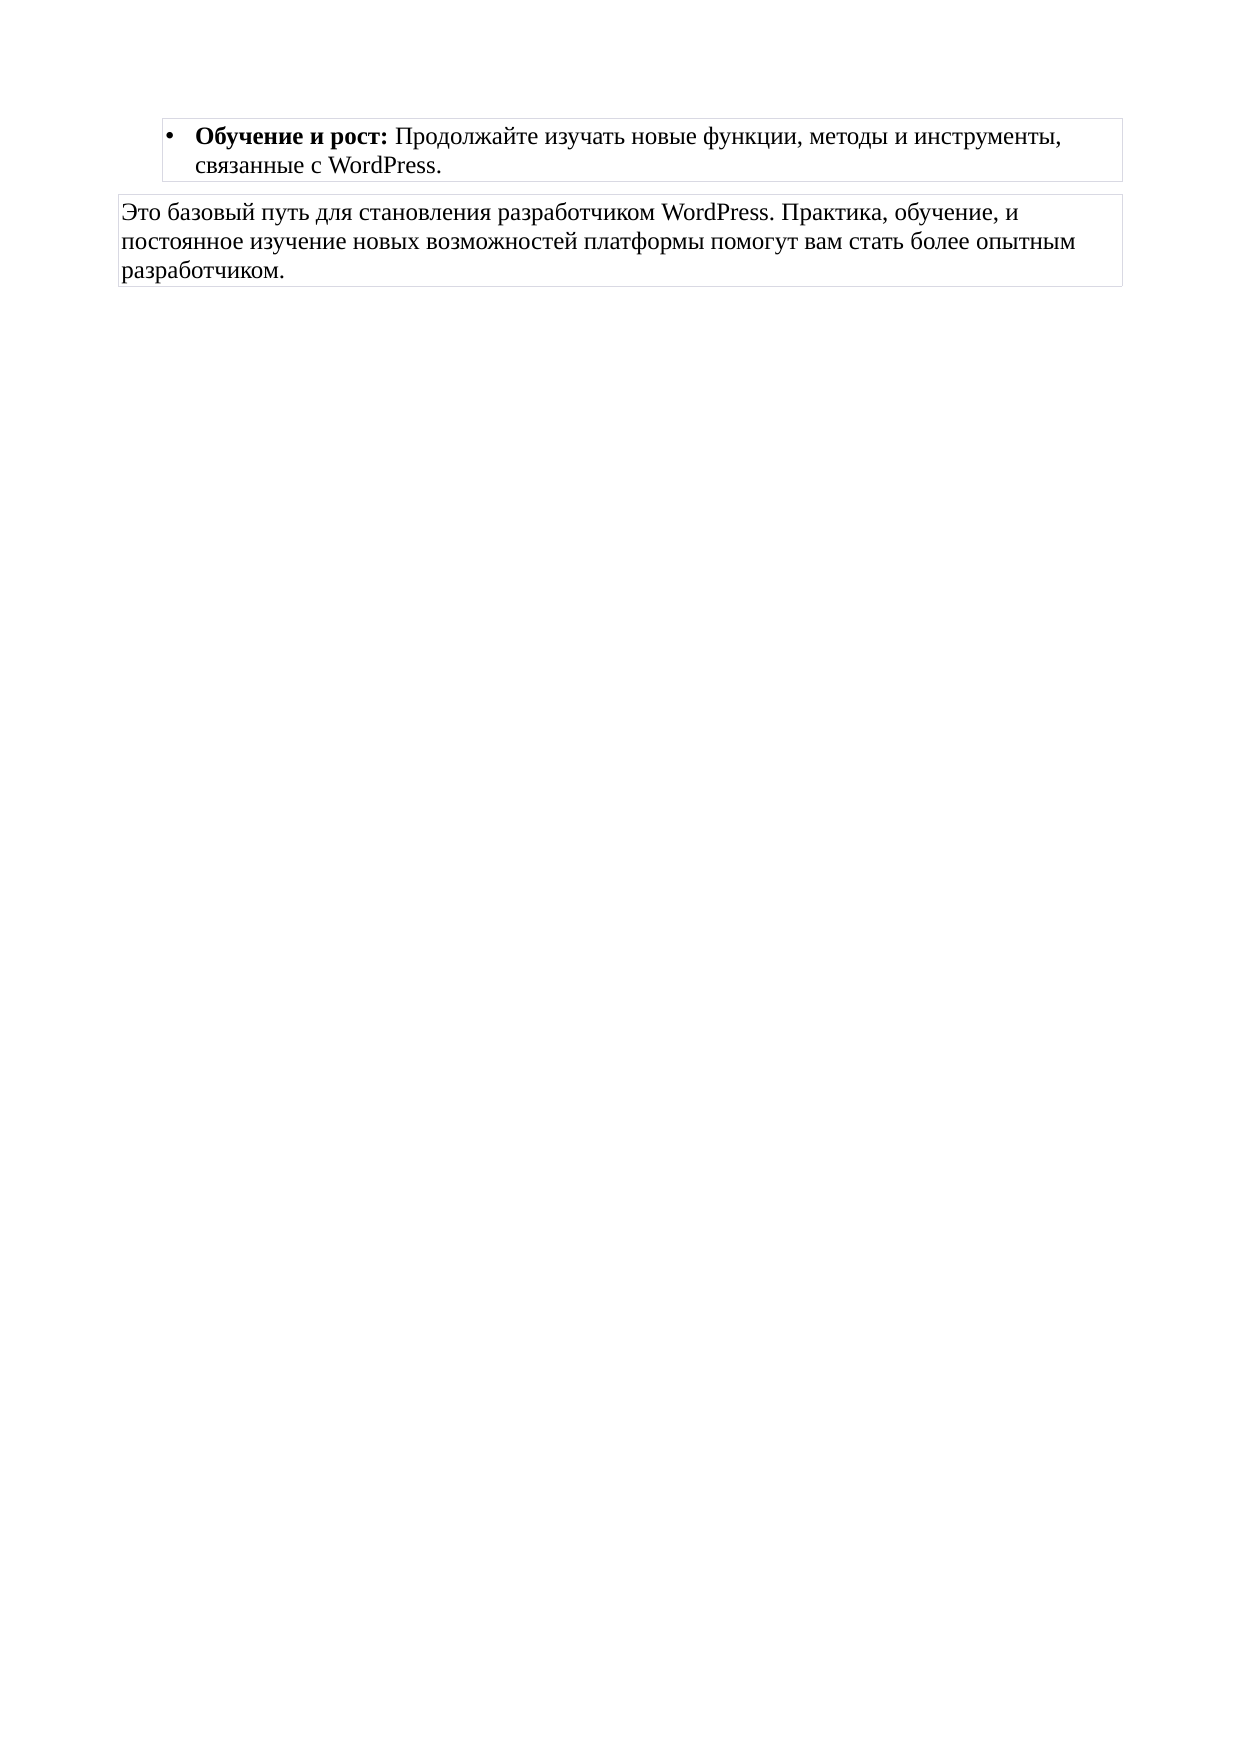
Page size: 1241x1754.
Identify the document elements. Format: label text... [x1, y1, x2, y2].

text Это базовый путь для становления разработчиком WordPress. Практика, обучение, и постоянное изучение новых возможностей платформы помогут вам стать более опытным разработчиком. [119, 195, 1122, 286]
list Обучение и рост: Продолжайте изучать новые функции, методы и инструменты, связанные с WordPress. [163, 119, 1122, 181]
